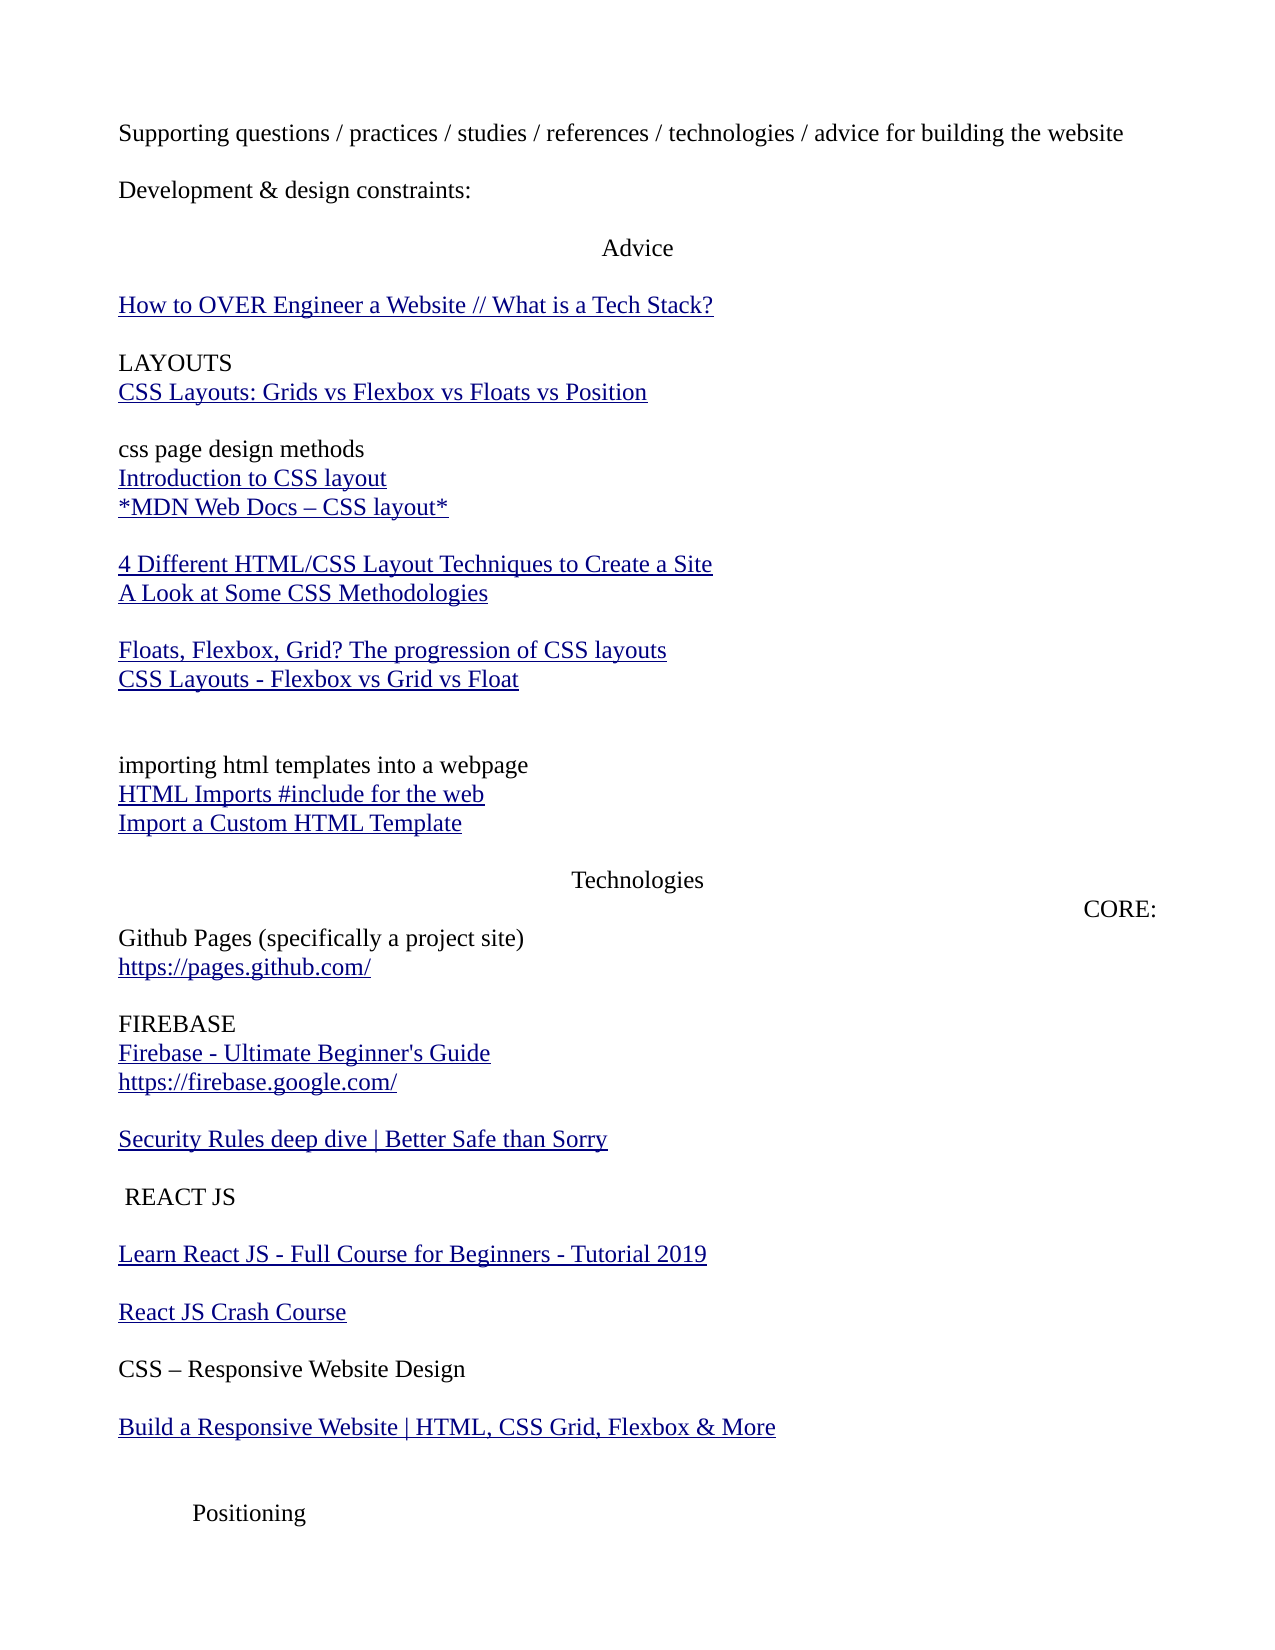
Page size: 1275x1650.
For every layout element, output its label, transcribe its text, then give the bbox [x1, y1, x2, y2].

text Development & design constraints: [118, 176, 1157, 204]
text CSS Layouts: Grids vs Flexbox vs Floats vs Position [118, 377, 1157, 406]
text Advice [118, 233, 1157, 262]
text Build a Responsive Website | HTML, CSS Grid, Flexbox & More [118, 1412, 1157, 1441]
text Supporting questions / practices / studies / references / technologies / advice for building the website [118, 118, 1157, 147]
text FIREBASE [118, 1009, 1157, 1038]
text Learn React JS - Full Course for Beginners - Tutorial 2019 [118, 1239, 1157, 1268]
text https://firebase.google.com/ [118, 1067, 1157, 1096]
text Github Pages (specifically a project site) [118, 923, 1157, 952]
text REACT JS [118, 1182, 1157, 1211]
text CSS – Responsive Website Design [118, 1354, 1157, 1383]
text A Look at Some CSS Methodologies [118, 578, 1157, 607]
text Positioning [118, 1498, 1157, 1527]
text React JS Crash Course [118, 1297, 1157, 1326]
text css page design methods [118, 434, 1157, 463]
text *MDN Web Docs – CSS layout* [118, 492, 1157, 521]
text Import a Custom HTML Template [118, 808, 1157, 837]
text Security Rules deep dive | Better Safe than Sorry [118, 1124, 1157, 1153]
text CORE: [118, 894, 1157, 923]
text Floats, Flexbox, Grid? The progression of CSS layouts [118, 636, 1157, 664]
text Technologies [118, 866, 1157, 894]
text LAYOUTS [118, 348, 1157, 377]
text importing html templates into a webpage [118, 751, 1157, 779]
text 4 Different HTML/CSS Layout Techniques to Create a Site [118, 549, 1157, 578]
text Firebase - Ultimate Beginner's Guide [118, 1038, 1157, 1067]
text https://pages.github.com/ [118, 952, 1157, 981]
text CSS Layouts - Flexbox vs Grid vs Float [118, 664, 1157, 693]
text How to OVER Engineer a Website // What is a Tech Stack? [118, 291, 1157, 319]
text HTML Imports #include for the web [118, 779, 1157, 808]
text Introduction to CSS layout [118, 463, 1157, 492]
